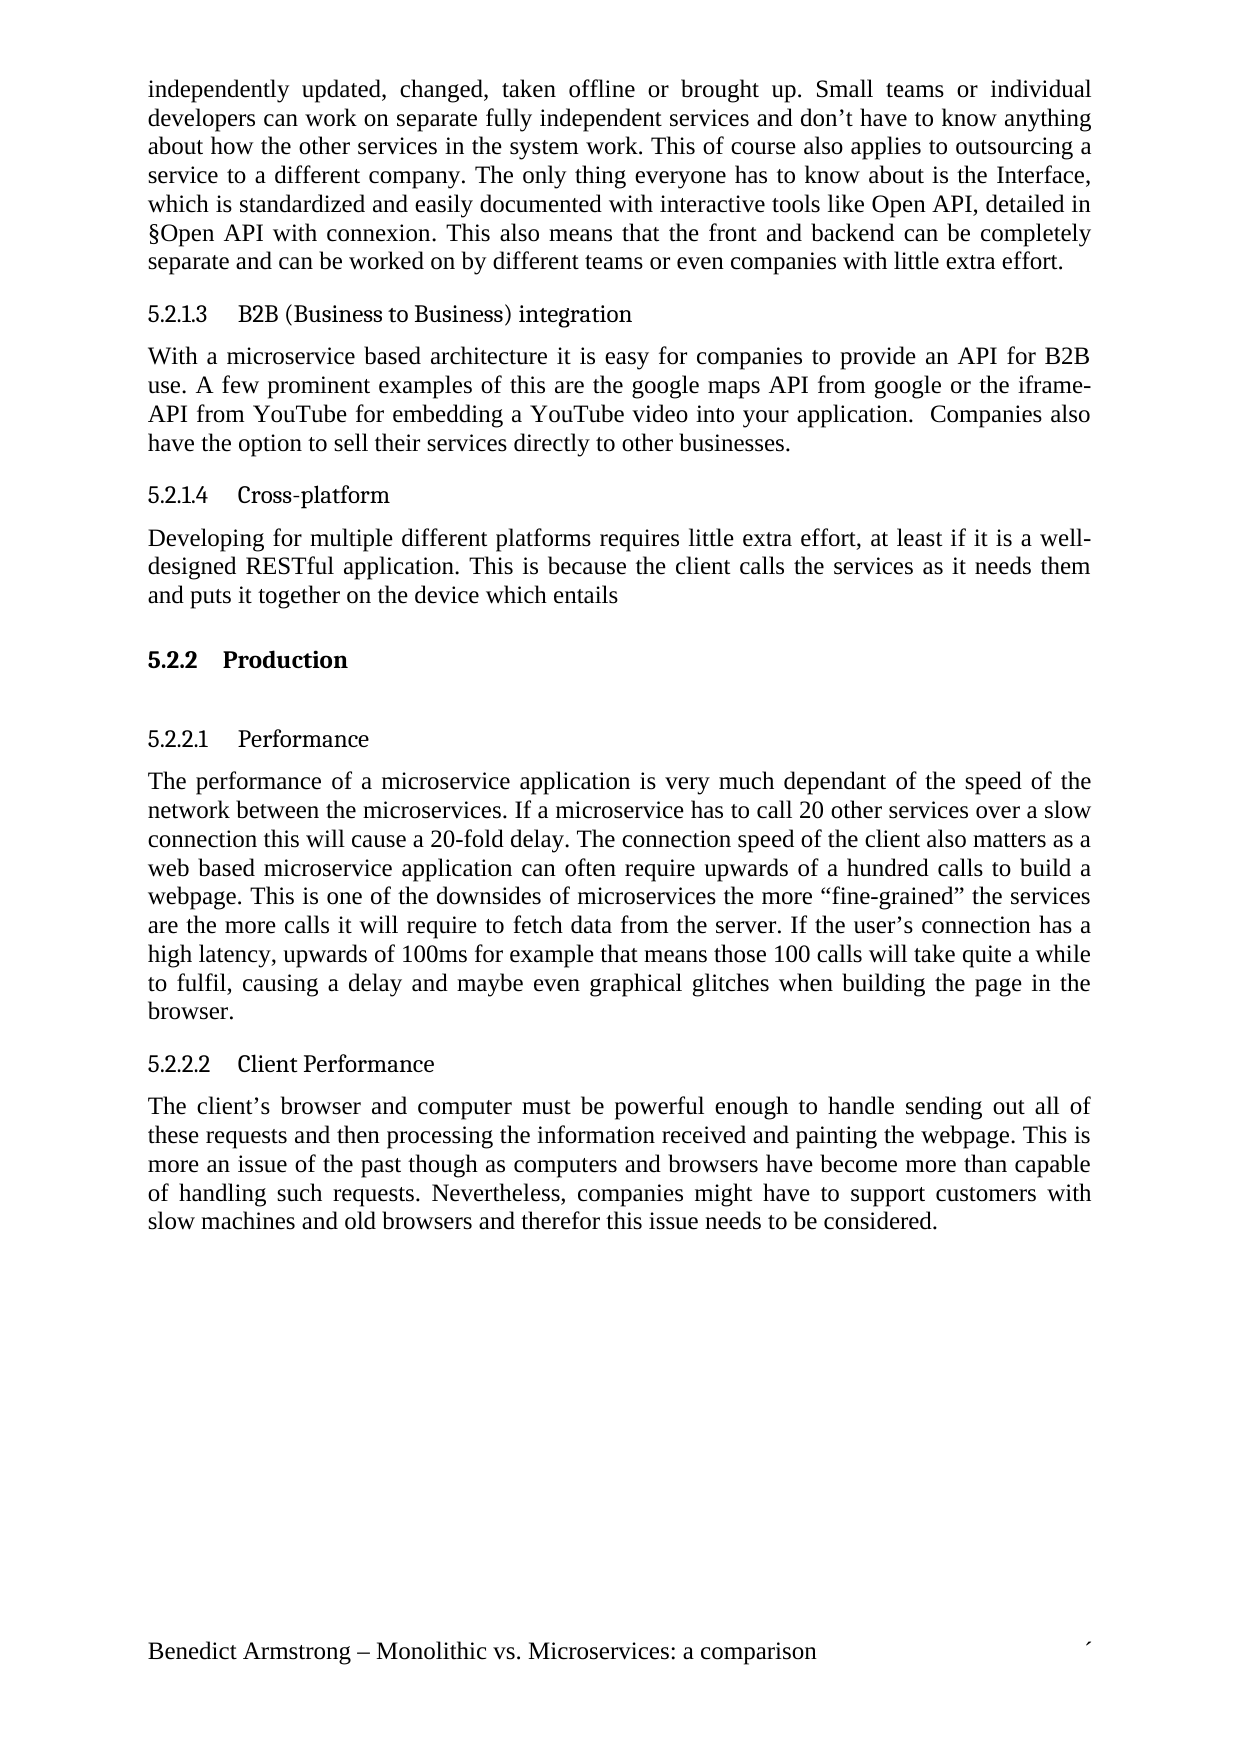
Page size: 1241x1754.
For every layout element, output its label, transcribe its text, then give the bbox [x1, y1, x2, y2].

subtitle Cross-platform [148, 481, 1092, 510]
subtitle Client Performance [148, 1050, 1092, 1079]
subtitle B2B (Business to Business) integration [148, 300, 1092, 329]
subtitle Production [148, 646, 1092, 675]
text The client’s browser and computer must be powerful enough to handle sending out all of these requests and then processing the information received and painting the webpage. This is more an issue of the past though as computers and browsers have become more than capable of handling such requests. Nevertheless, companies might have to support customers with slow machines and old browsers and therefor this issue needs to be considered. [148, 1091, 1092, 1235]
text Developing for multiple different platforms requires little extra effort, at least if it is a well-designed RESTful application. This is because the client calls the services as it needs them and puts it together on the device which entails [148, 523, 1092, 609]
subtitle Performance [148, 725, 1092, 754]
text The performance of a microservice application is very much dependant of the speed of the network between the microservices. If a microservice has to call 20 other services over a slow connection this will cause a 20-fold delay. The connection speed of the client also matters as a web based microservice application can often require upwards of a hundred calls to build a webpage. This is one of the downsides of microservices the more “fine-grained” the services are the more calls it will require to fetch data from the server. If the user’s connection has a high latency, upwards of 100ms for example that means those 100 calls will take quite a while to fulfil, causing a delay and maybe even graphical glitches when building the page in the browser. [148, 766, 1092, 1025]
text With a microservice based architecture it is easy for companies to provide an API for B2B use. A few prominent examples of this are the google maps API from google or the iframe-API from YouTube for embedding a YouTube video into your application. Companies also have the option to sell their services directly to other businesses. [148, 341, 1092, 456]
text Working in a team and outsourcing is greatly simplified when developing microservice applications. Due to the loosely coupled nature of services, they can be completely independently updated, changed, taken offline or brought up. Small teams or individual developers can work on separate fully independent services and don’t have to know anything about how the other services in the system work. This of course also applies to outsourcing a service to a different company. The only thing everyone has to know about is the Interface, which is standardized and easily documented with interactive tools like Open API, detailed in §5.3.5. This also means that the front and backend can be completely separate and can be worked on by different teams or even companies with little extra effort. [148, 74, 1092, 275]
